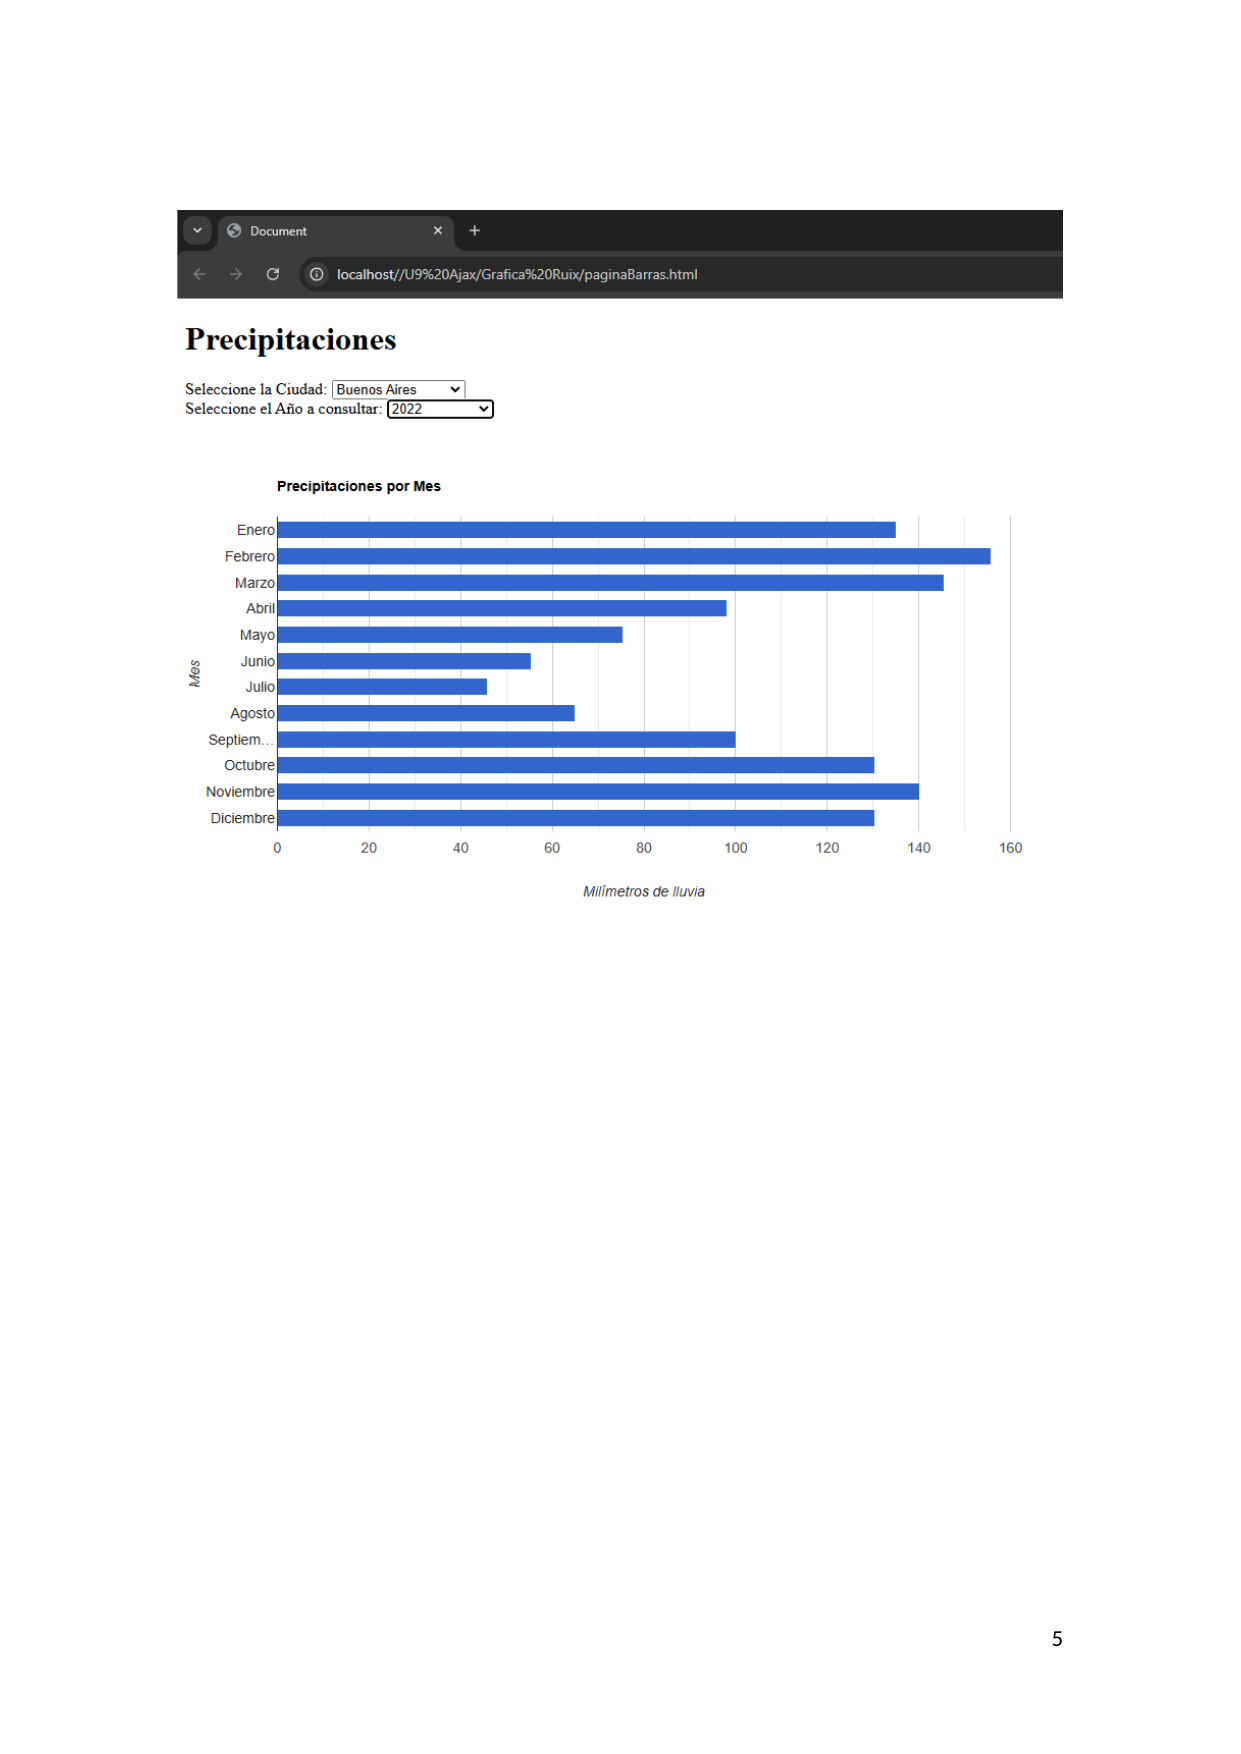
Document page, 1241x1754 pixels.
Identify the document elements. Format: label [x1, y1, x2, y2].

picture [177, 210, 1063, 925]
